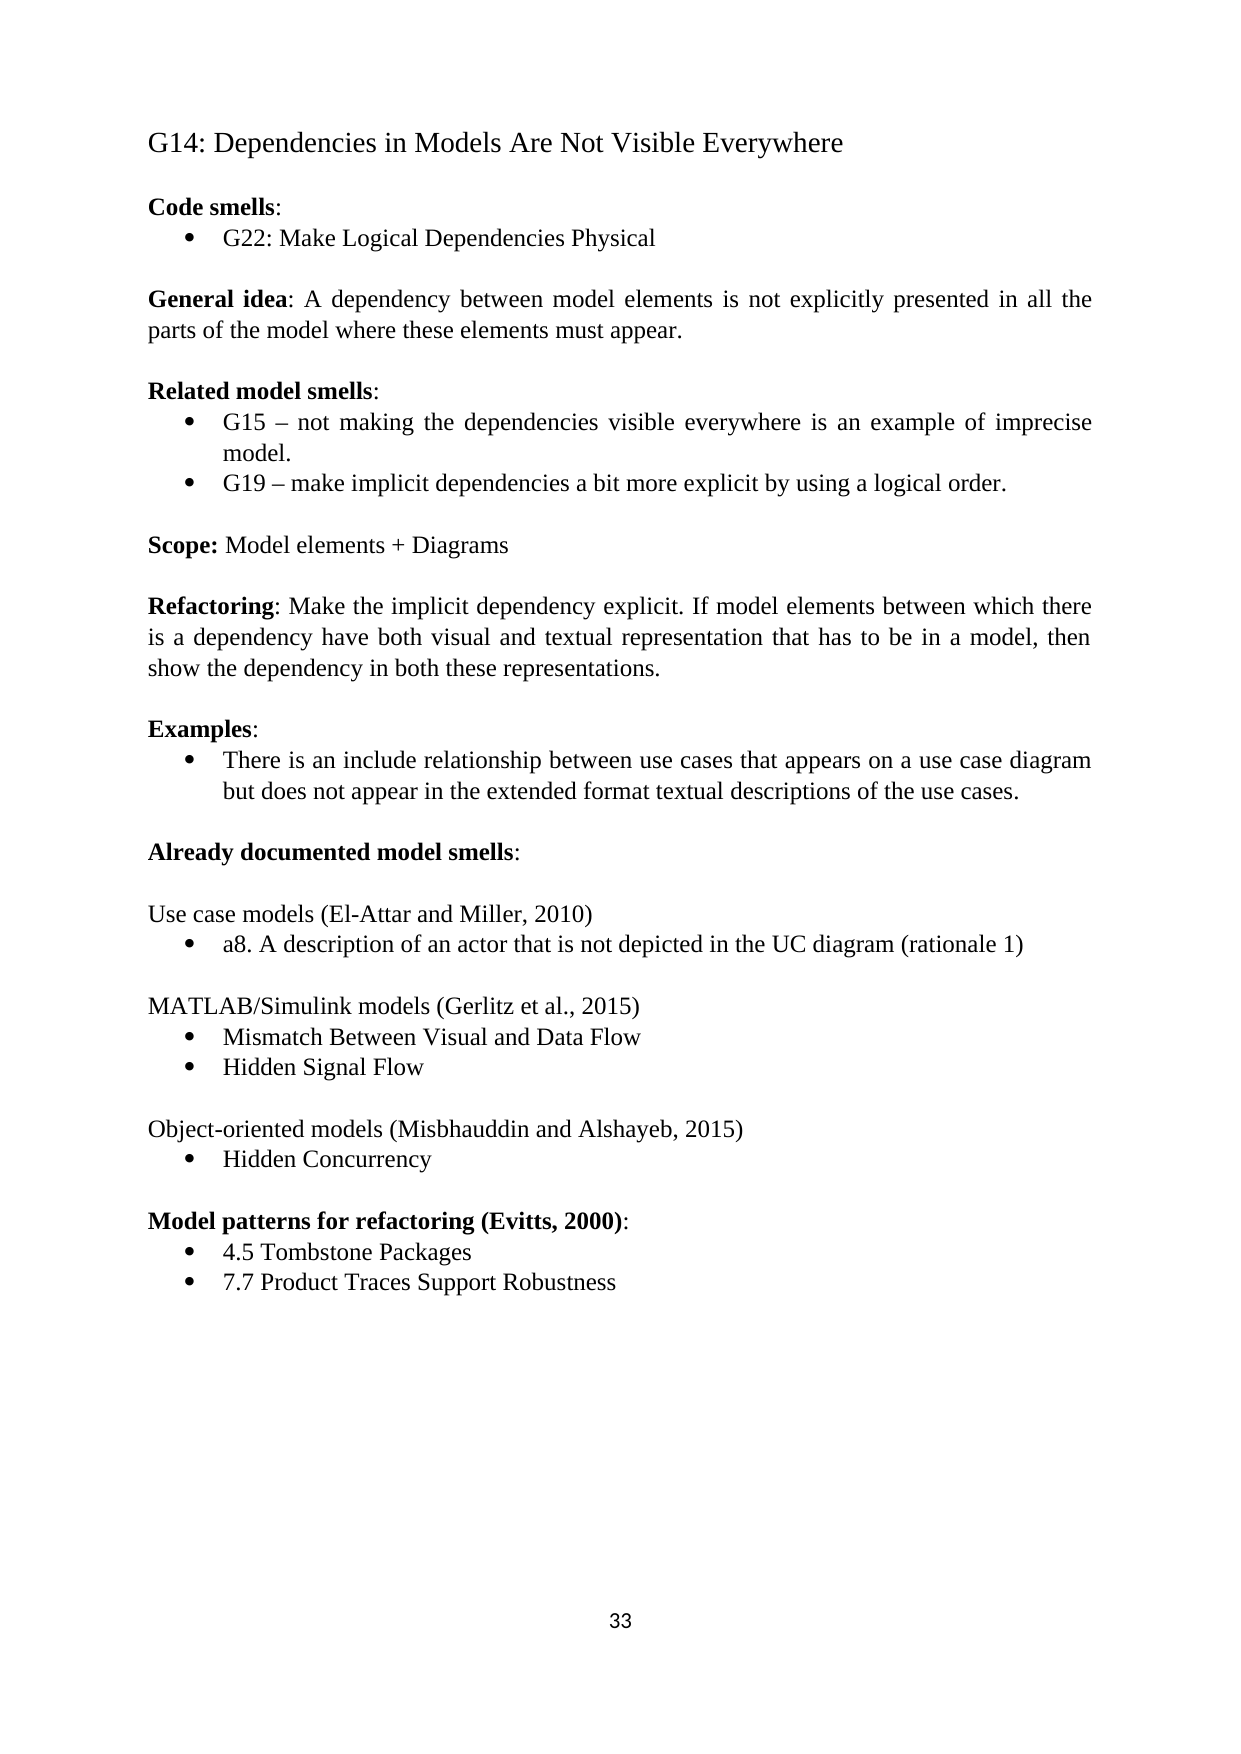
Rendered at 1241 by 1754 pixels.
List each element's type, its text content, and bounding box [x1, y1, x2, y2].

list G22: Make Logical Dependencies Physical [185, 223, 1093, 251]
list Mismatch Between Visual and Data Flow [185, 1022, 1093, 1050]
list G19 – make implicit dependencies a bit more explicit by using a logical order. [185, 468, 1093, 497]
text Code smells: [148, 192, 1093, 221]
list 7.7 Product Traces Support Robustness [185, 1267, 1093, 1296]
text Object-oriented models (Misbhauddin and Alshayeb, 2015) [148, 1114, 1093, 1142]
text General idea: A dependency between model elements is not explicitly presented in all the parts of the model where these elements must appear. [148, 284, 1093, 343]
list 4.5 Tombstone Packages [185, 1237, 1093, 1265]
text Use case models (El-Attar and Miller, 2010) [148, 899, 1093, 927]
text Already documented model smells: [148, 837, 1093, 866]
text MATLAB/Simulink models (Gerlitz et al., 2015) [148, 991, 1093, 1019]
text Related model smells: [148, 376, 1093, 405]
text Refactoring: Make the implicit dependency explicit. If model elements between which there is a dependency have both visual and textual representation that has to be in a model, then show the dependency in both these representations. [148, 591, 1093, 682]
list G15 – not making the dependencies visible everywhere is an example of imprecise model. [185, 407, 1093, 466]
list There is an include relationship between use cases that appears on a use case diagram but does not appear in the extended format textual descriptions of the use cases. [185, 745, 1093, 804]
list Hidden Signal Flow [185, 1052, 1093, 1081]
list a8. A description of an actor that is not depicted in the UC diagram (rationale 1) [185, 929, 1093, 958]
text Scope: Model elements + Diagrams [148, 530, 1093, 559]
subtitle G14: Dependencies in Models Are Not Visible Everywhere [148, 125, 1093, 159]
text Model patterns for refactoring (Evitts, 2000): [148, 1206, 1093, 1235]
text Examples: [148, 714, 1093, 743]
list Hidden Concurrency [185, 1144, 1093, 1173]
